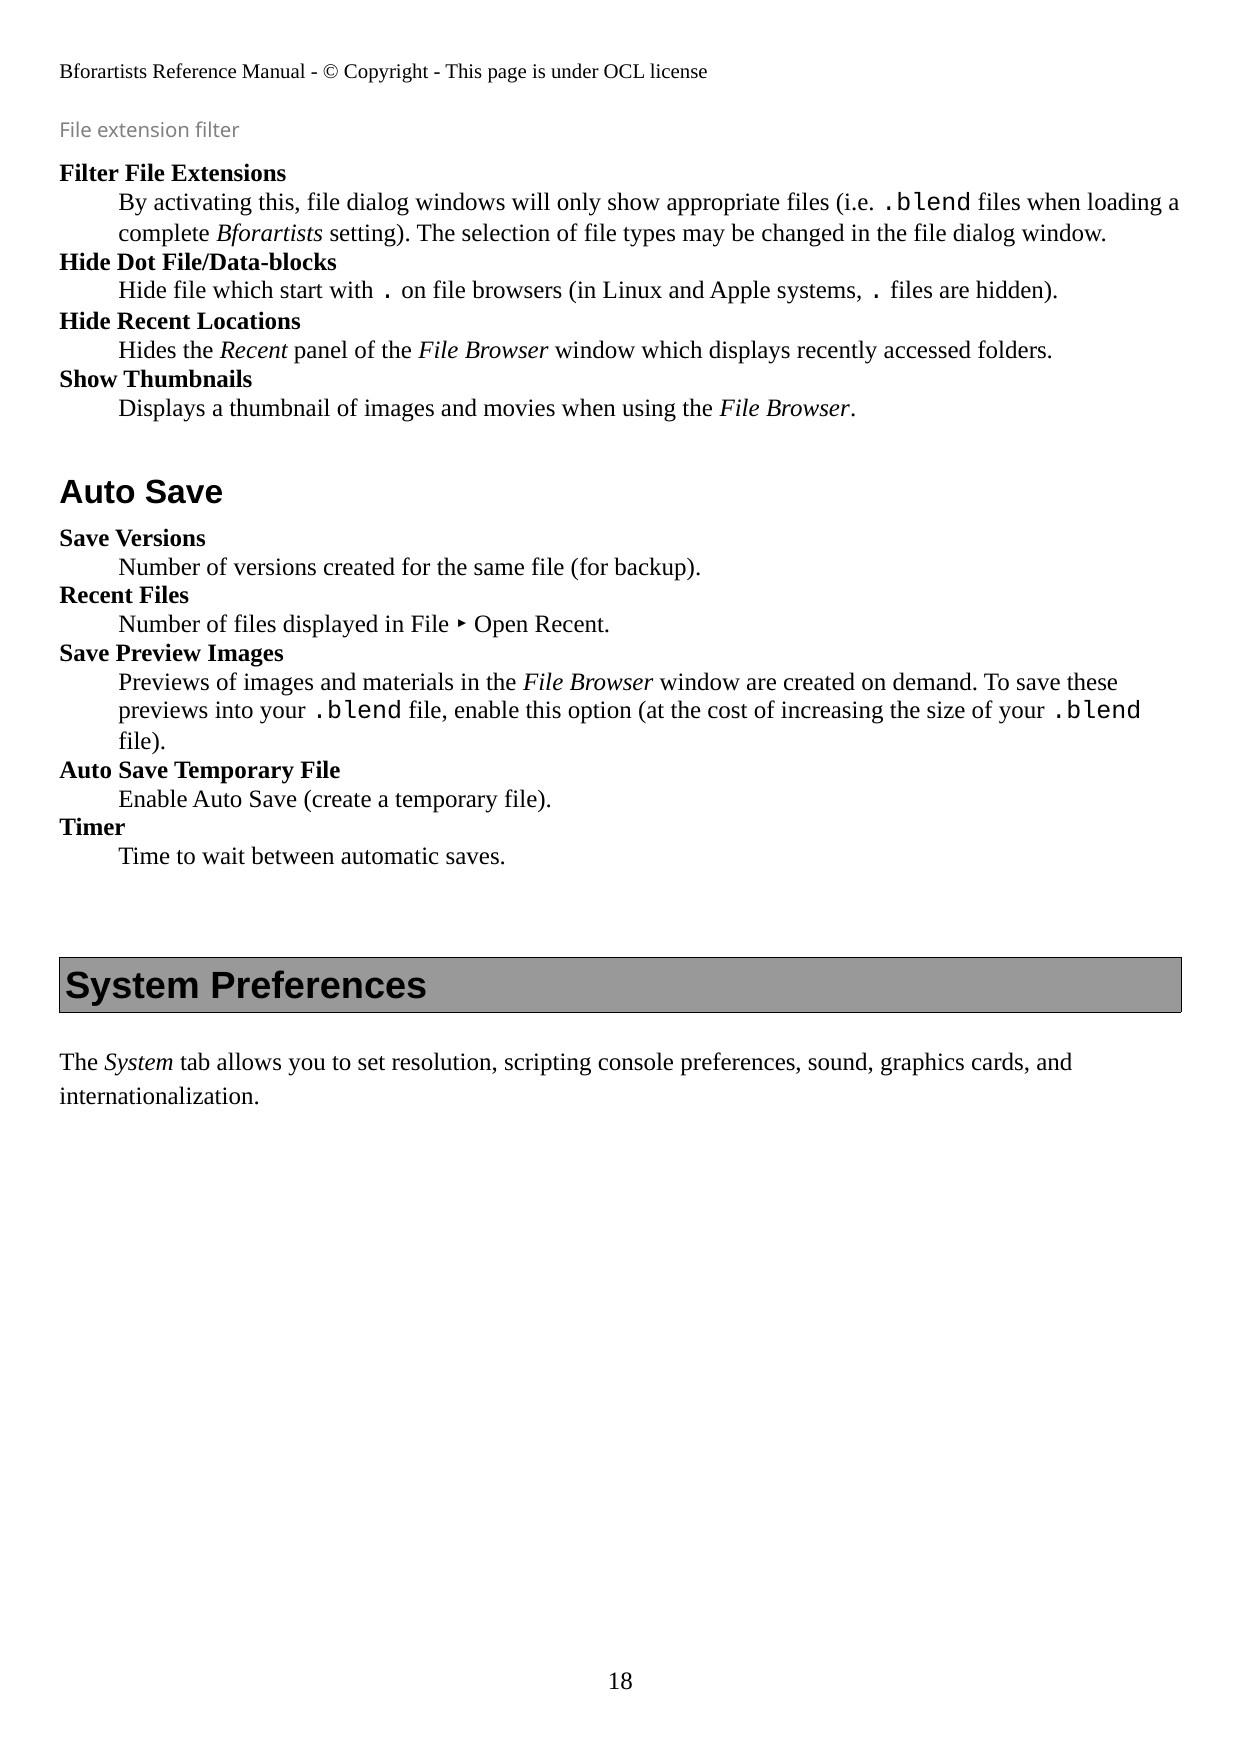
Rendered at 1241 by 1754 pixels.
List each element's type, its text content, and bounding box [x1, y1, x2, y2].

list Hide file which start with . on file browsers (in Linux and Apple systems, . files are hidden). [118, 276, 1181, 306]
text The System tab allows you to set resolution, scripting console preferences, sound, graphics cards, and internationalization. [59, 1047, 1181, 1110]
subtitle Auto Save Temporary File [59, 755, 1181, 784]
subtitle Recent Files [59, 580, 1181, 609]
list Enable Auto Save (create a temporary file). [118, 784, 1181, 812]
subtitle Save Preview Images [59, 638, 1181, 667]
list Previews of images and materials in the File Browser window are created on demand. To save these previews into your .blend file, enable this option (at the cost of increasing the size of your .blend file). [118, 667, 1181, 755]
subtitle Save Versions [59, 523, 1181, 552]
list By activating this, file dialog windows will only show appropriate files (i.e. .blend files when loading a complete Bforartists setting). The selection of file types may be changed in the file dialog window. [118, 187, 1181, 247]
list Number of files displayed in File ‣ Open Recent. [118, 609, 1181, 638]
list Time to wait between automatic saves. [118, 841, 1181, 870]
table_header System Preferences [60, 958, 1181, 1012]
subtitle Show Thumbnails [59, 364, 1181, 393]
list Number of versions created for the same file (for backup). [118, 552, 1181, 580]
subtitle Hide Dot File/Data-blocks [59, 247, 1181, 276]
subtitle Auto Save [59, 472, 1181, 510]
list Hides the Recent panel of the File Browser window which displays recently accessed folders. [118, 335, 1181, 364]
subtitle Timer [59, 812, 1181, 841]
text File extension filter [59, 113, 1181, 144]
subtitle Filter File Extensions [59, 158, 1181, 187]
list Displays a thumbnail of images and movies when using the File Browser. [118, 393, 1181, 421]
subtitle Hide Recent Locations [59, 306, 1181, 335]
